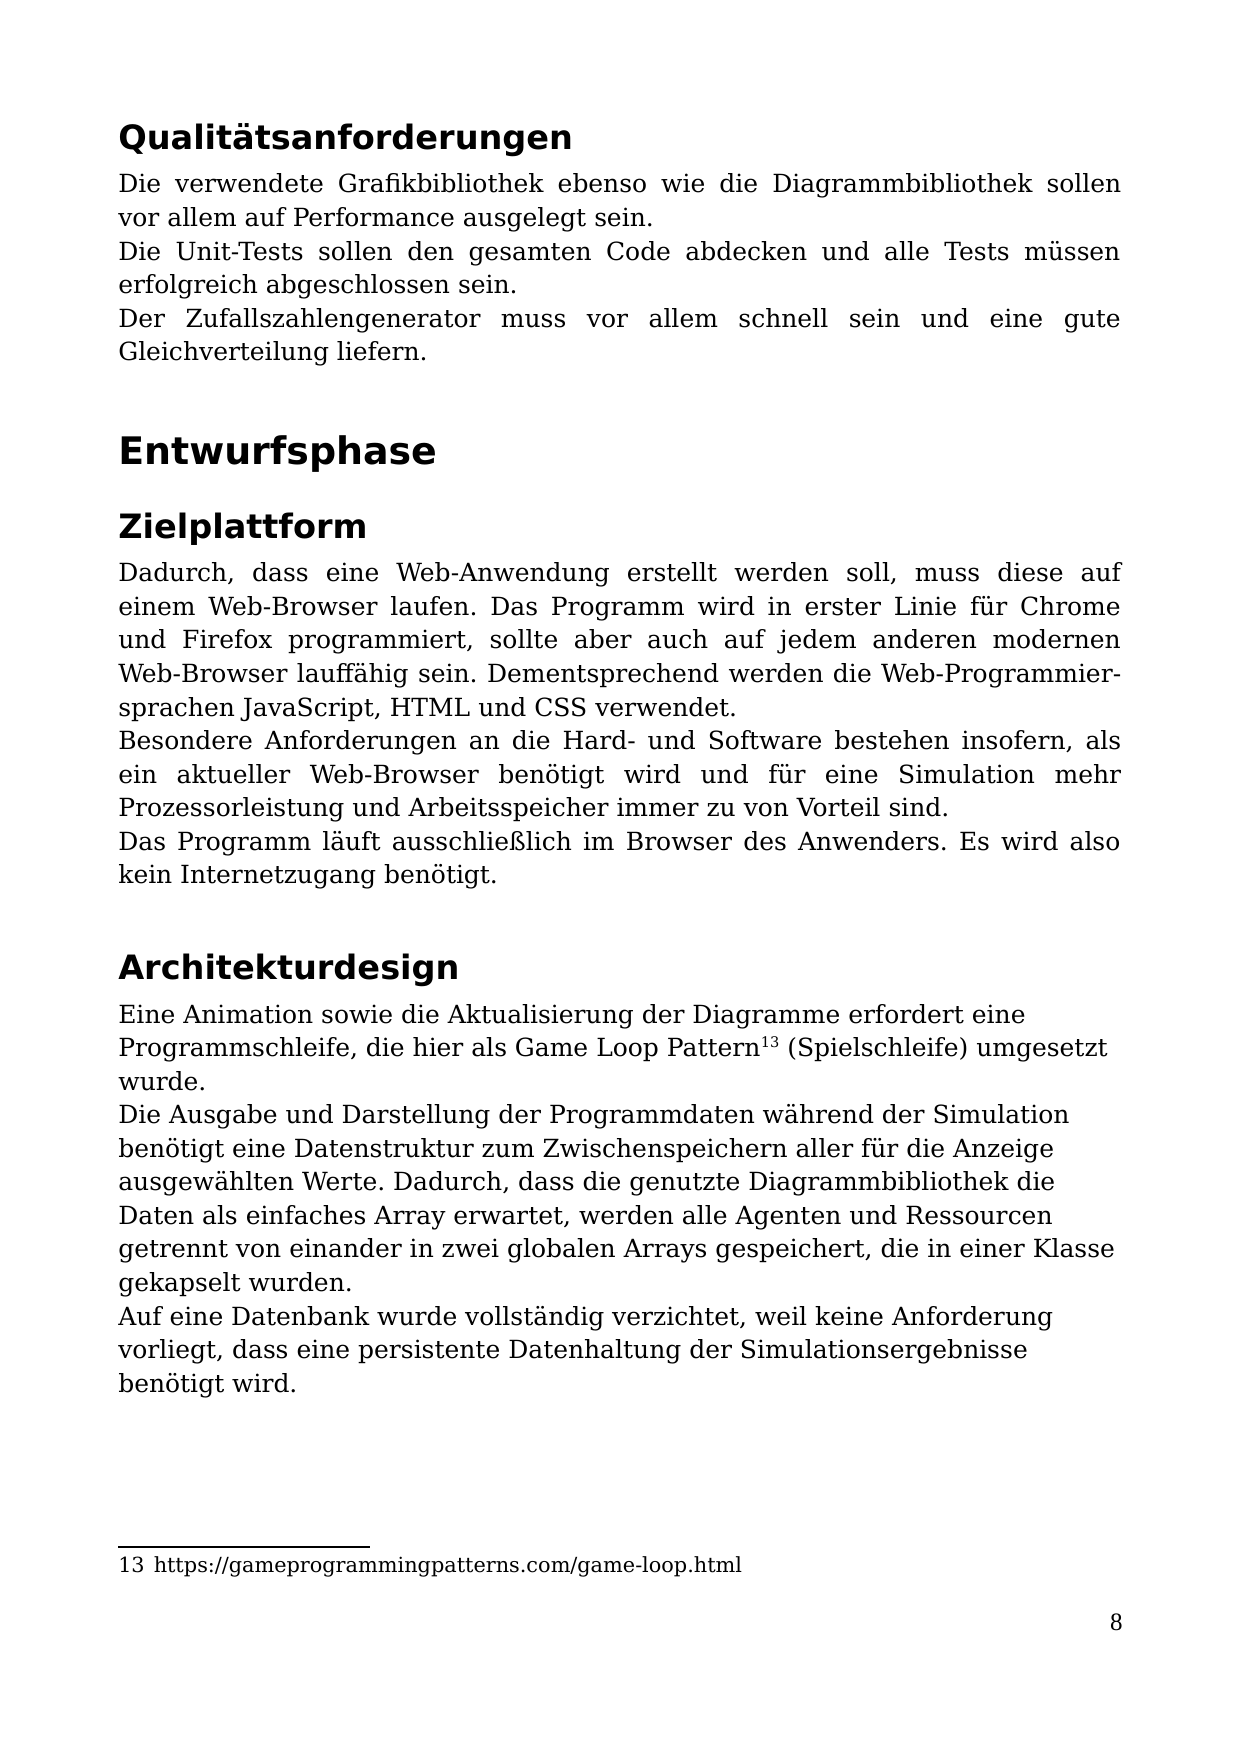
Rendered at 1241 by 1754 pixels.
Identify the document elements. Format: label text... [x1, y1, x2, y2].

subtitle Entwurfsphase [118, 429, 1122, 474]
text Der Zufallszahlengenerator muss vor allem schnell sein und eine gute Gleichverteilung liefern. [118, 304, 1122, 367]
text https://gameprogrammingpatterns.com/game-loop.html [118, 1553, 1122, 1577]
subtitle Qualitätsanforderungen [118, 118, 1122, 157]
text Dadurch, dass eine Web-Anwendung erstellt werden soll, muss diese auf einem Web-Browser laufen. Das Programm wird in erster Linie für Chrome und Firefox programmiert, sollte aber auch auf jedem anderen modernen Web-Browser lauffähig sein. Dementsprechend werden die Web-Programmier-sprachen JavaScript, HTML und CSS verwendet. [118, 558, 1122, 722]
text Das Programm läuft ausschließlich im Browser des Anwenders. Es wird also kein Internetzugang benötigt. [118, 827, 1122, 889]
text Die verwendete Grafikbibliothek ebenso wie die Diagrammbibliothek sollen vor allem auf Performance ausgelegt sein. [118, 170, 1122, 232]
text Die Ausgabe und Darstellung der Programmdaten während der Simulation benötigt eine Datenstruktur zum Zwischenspeichern aller für die Anzeige ausgewählten Werte. Dadurch, dass die genutzte Diagrammbibliothek die Daten als einfaches Array erwartet, werden alle Agenten und Ressourcen getrennt von einander in zwei globalen Arrays gespeichert, die in einer Klasse gekapselt wurden. [118, 1101, 1122, 1297]
text Eine Animation sowie die Aktualisierung der Diagramme erfordert eine Programmschleife, die hier als Game Loop Pattern (Spielschleife) umgesetzt wurde. [118, 1000, 1122, 1096]
text Besondere Anforderungen an die Hard- und Software bestehen insofern, als ein aktueller Web-Browser benötigt wird und für eine Simulation mehr Prozessorleistung und Arbeitsspeicher immer zu von Vorteil sind. [118, 726, 1122, 822]
text Auf eine Datenbank wurde vollständig verzichtet, weil keine Anforderung vorliegt, dass eine persistente Datenhaltung der Simulationsergebnisse benötigt wird. [118, 1302, 1122, 1398]
subtitle Architekturdesign [118, 948, 1122, 987]
subtitle Zielplattform [118, 507, 1122, 546]
text Die Unit-Tests sollen den gesamten Code abdecken und alle Tests müssen erfolgreich abgeschlossen sein. [118, 237, 1122, 299]
